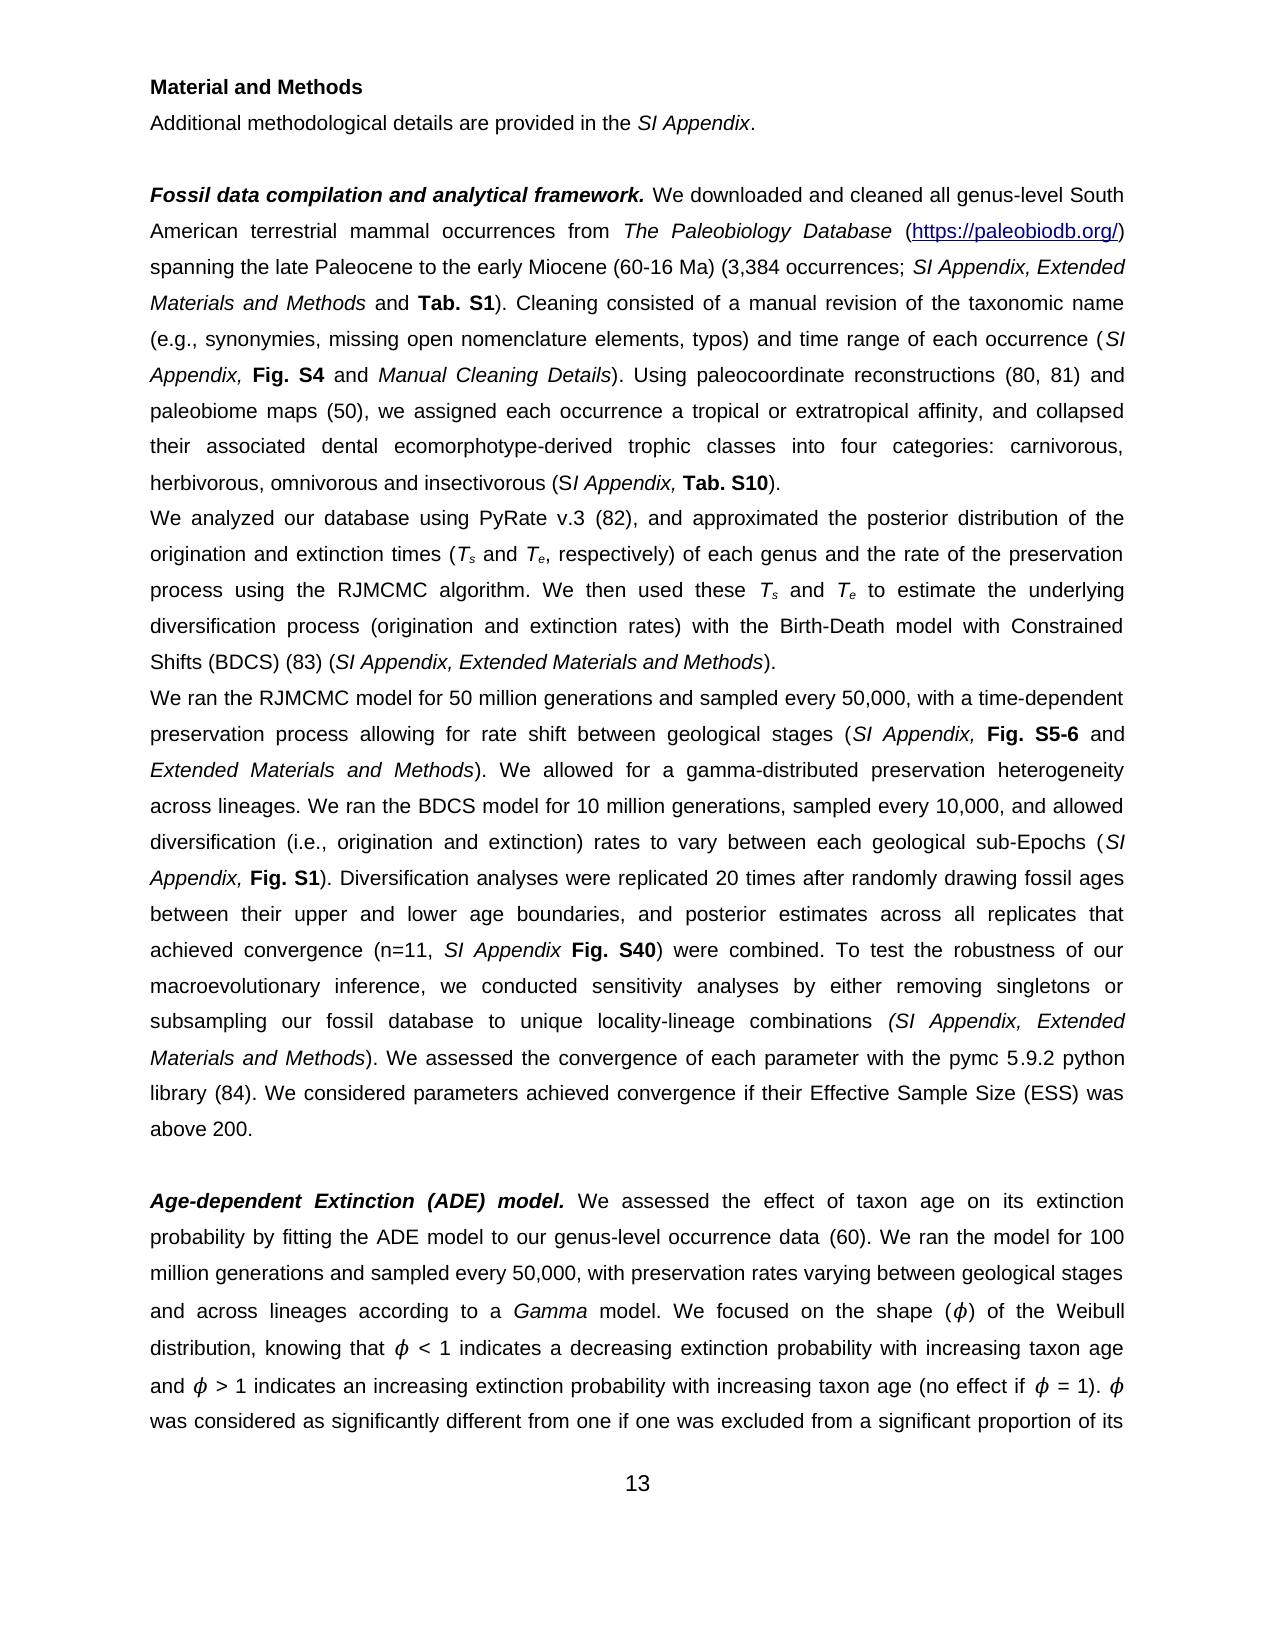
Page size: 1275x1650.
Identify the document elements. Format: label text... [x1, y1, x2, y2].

text Additional methodological details are provided in the SI Appendix. [150, 111, 1125, 135]
text We analyzed our database using PyRate v.3 (82), and approximated the posterior distribution of the origination and extinction times (Ts and Te, respectively) of each genus and the rate of the preservation process using the RJMCMC algorithm. We then used these Ts and Te to estimate the underlying diversification process (origination and extinction rates) with the Birth-Death model with Constrained Shifts (BDCS) (83) (SI Appendix, Extended Materials and Methods). [150, 506, 1125, 674]
text Material and Methods [150, 75, 1125, 99]
text Age-dependent Extinction (ADE) model. We assessed the effect of taxon age on its extinction probability by fitting the ADE model to our genus-level occurrence data (60). We ran the model for 100 million generations and sampled every 50,000, with preservation rates varying between geological stages and across lineages according to a Gamma model. We focused on the shape (𝜙) of the Weibull distribution, knowing that 𝜙 < 1 indicates a decreasing extinction probability with increasing taxon age and 𝜙 > 1 indicates an increasing extinction probability with increasing taxon age (no effect if 𝜙 = 1). 𝜙 was considered as significantly different from one if one was excluded from a significant proportion of its [150, 1189, 1125, 1433]
text Fossil data compilation and analytical framework. We downloaded and cleaned all genus-level South American terrestrial mammal occurrences from The Paleobiology Database (https://paleobiodb.org/) spanning the late Paleocene to the early Miocene (60-16 Ma) (3,384 occurrences; SI Appendix, Extended Materials and Methods and Tab. S1). Cleaning consisted of a manual revision of the taxonomic name (e.g., synonymies, missing open nomenclature elements, typos) and time range of each occurrence (SI Appendix, Fig. S4 and Manual Cleaning Details). Using paleocoordinate reconstructions (80, 81) and paleobiome maps (50), we assigned each occurrence a tropical or extratropical affinity, and collapsed their associated dental ecomorphotype-derived trophic classes into four categories: carnivorous, herbivorous, omnivorous and insectivorous (SI Appendix, Tab. S10). [150, 183, 1125, 494]
text We ran the RJMCMC model for 50 million generations and sampled every 50,000, with a time-dependent preservation process allowing for rate shift between geological stages (SI Appendix, Fig. S5-6 and Extended Materials and Methods). We allowed for a gamma-distributed preservation heterogeneity across lineages. We ran the BDCS model for 10 million generations, sampled every 10,000, and allowed diversification (i.e., origination and extinction) rates to vary between each geological sub-Epochs (SI Appendix, Fig. S1). Diversification analyses were replicated 20 times after randomly drawing fossil ages between their upper and lower age boundaries, and posterior estimates across all replicates that achieved convergence (n=11, SI Appendix Fig. S40) were combined. To test the robustness of our macroevolutionary inference, we conducted sensitivity analyses by either removing singletons or subsampling our fossil database to unique locality-lineage combinations (SI Appendix, Extended Materials and Methods). We assessed the convergence of each parameter with the pymc 5.9.2 python library (84). We considered parameters achieved convergence if their Effective Sample Size (ESS) was above 200. [150, 686, 1125, 1141]
